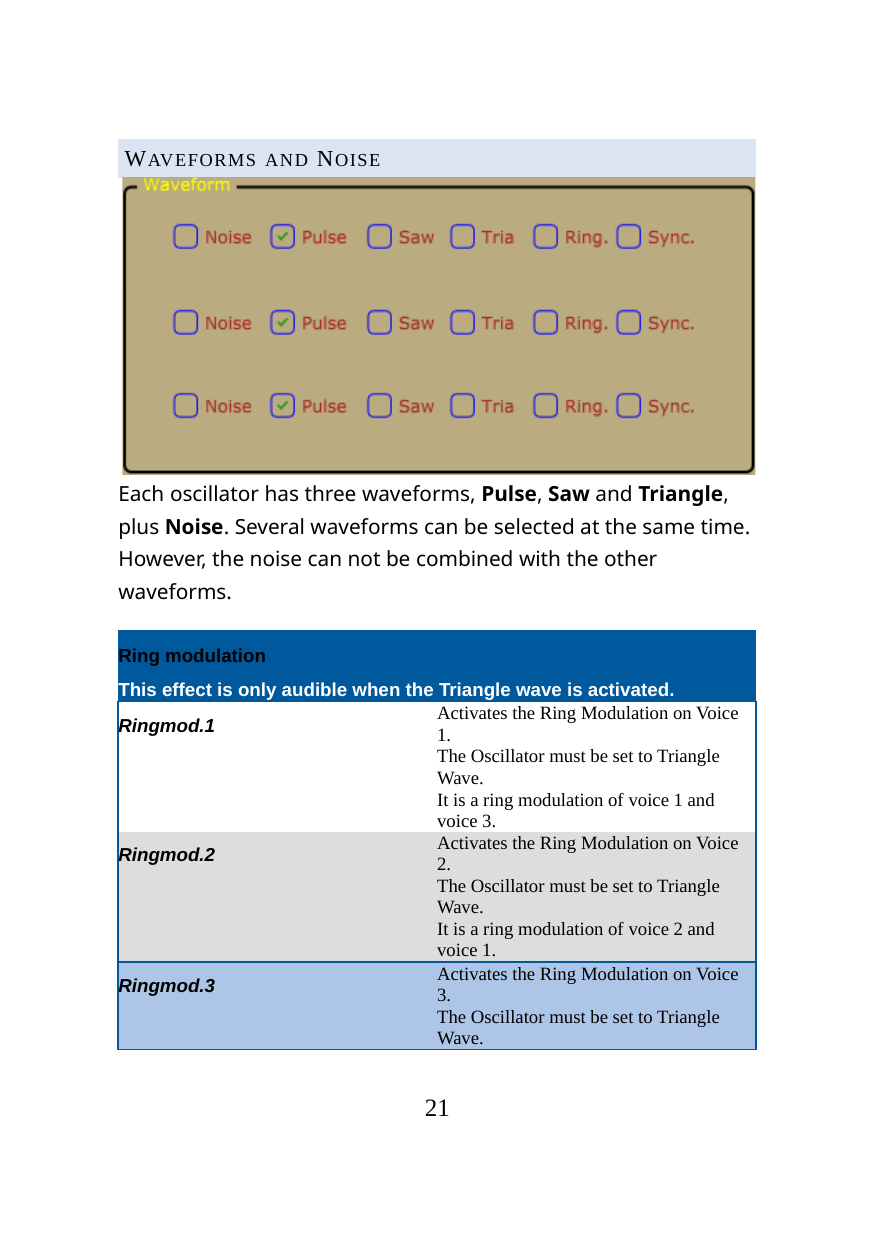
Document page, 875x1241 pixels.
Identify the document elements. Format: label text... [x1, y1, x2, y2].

table_cell Activates the Ring Modulation on Voice 1. The Oscillator must be set to Triangle Wave. It is a ring modulation of voice 1 and voice 3. [437, 702, 755, 832]
picture [122, 177, 756, 475]
table_cell Ringmod.3 [119, 963, 437, 1049]
table_cell Activates the Ring Modulation on Voice 2. The Oscillator must be set to Triangle Wave. It is a ring modulation of voice 2 and voice 1. [437, 832, 755, 961]
table_cell Ringmod.2 [119, 832, 437, 961]
text Each oscillator has three waveforms, Pulse, Saw and Triangle, plus Noise. Several waveforms can be selected at the same time. However, the noise can not be combined with the other waveforms. [118, 178, 756, 605]
table_cell Activates the Ring Modulation on Voice 3. The Oscillator must be set to Triangle Wave. [437, 963, 755, 1049]
table_cell Ringmod.1 [119, 702, 437, 832]
subtitle Waveforms and Noise [124, 145, 750, 172]
table_header Ring modulation This effect is only audible when the Triangle wave is activated. [118, 630, 756, 701]
